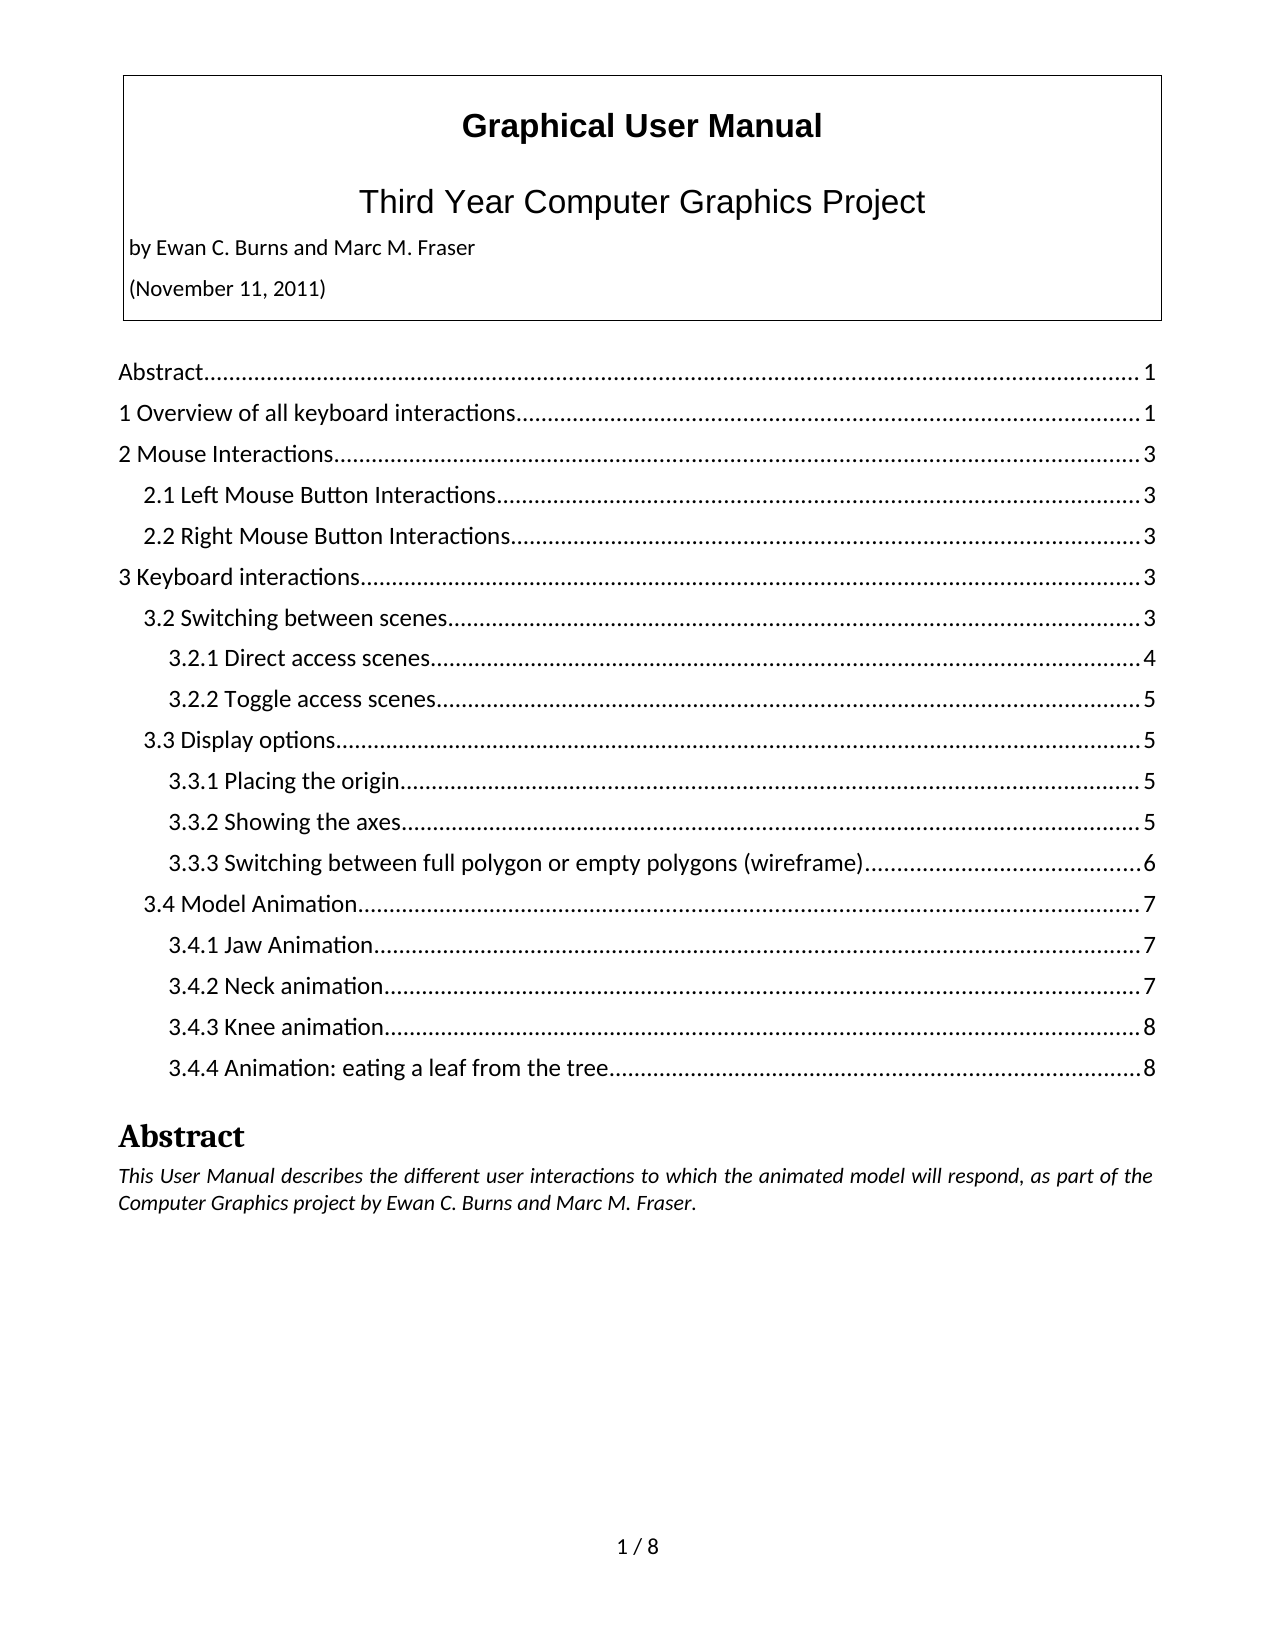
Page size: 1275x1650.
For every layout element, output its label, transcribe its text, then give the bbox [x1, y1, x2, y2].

text 3.3.1 Placing the origin 5 [168, 765, 1157, 796]
text Abstract 1 [118, 356, 1157, 387]
text 3.2.2 Toggle access scenes 5 [168, 683, 1157, 714]
subtitle Abstract [118, 1118, 1157, 1156]
text 3.2 Switching between scenes 3 [143, 602, 1157, 632]
text 3.4.2 Neck animation 7 [168, 970, 1157, 1001]
text 3.3.3 Switching between full polygon or empty polygons (wireframe) 6 [168, 847, 1157, 878]
text 3.4.3 Knee animation 8 [168, 1011, 1157, 1042]
text 3.4 Model Animation 7 [143, 888, 1157, 919]
text This User Manual describes the different user interactions to which the animated model will respond, as part of the Computer Graphics project by Ewan C. Burns and Marc M. Fraser. [118, 1162, 1157, 1216]
text 3.2.1 Direct access scenes 4 [168, 643, 1157, 673]
text 3.3.2 Showing the axes 5 [168, 806, 1157, 837]
table_header Graphical User Manual Third Year Computer Graphics Project by Ewan C. Burns and Marc M. Fraser (November 11, 2011) [124, 76, 1161, 320]
text 2 Mouse Interactions 3 [118, 438, 1157, 468]
text 3 Keyboard interactions 3 [118, 561, 1157, 591]
text 3.4.4 Animation: eating a leaf from the tree 8 [168, 1052, 1157, 1082]
text 2.1 Left Mouse Button Interactions 3 [143, 479, 1157, 509]
text 2.2 Right Mouse Button Interactions 3 [143, 520, 1157, 550]
text 3.4.1 Jaw Animation 7 [168, 929, 1157, 960]
text 1 Overview of all keyboard interactions 1 [118, 397, 1157, 427]
text 3.3 Display options 5 [143, 724, 1157, 755]
